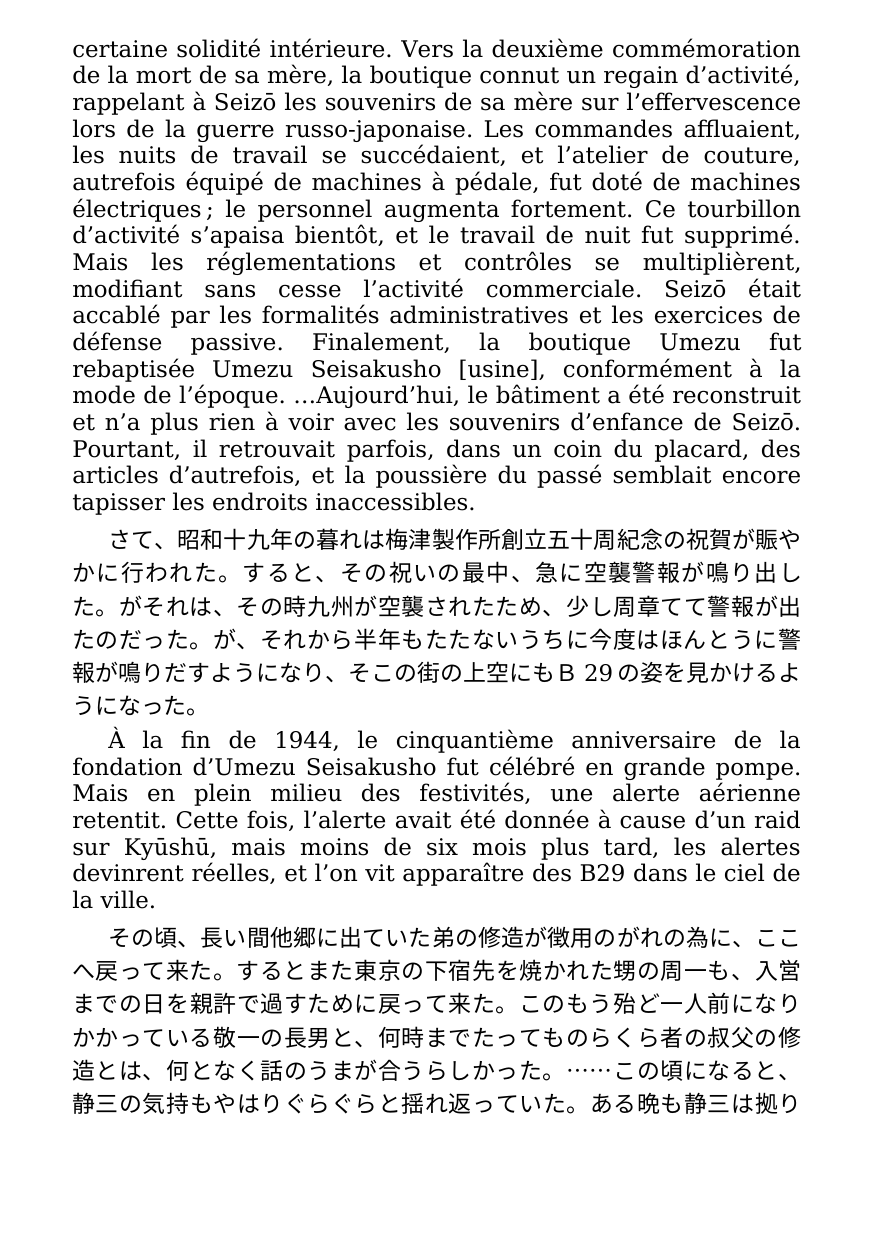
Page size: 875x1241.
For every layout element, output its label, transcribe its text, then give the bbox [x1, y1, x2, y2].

text その頃、長い間他郷に出ていた弟の修造が徴用のがれの為に、ここへ戻って来た。するとまた東京の下宿先を焼かれた甥の周一も、入営までの日を親許で過すために戻って来た。このもう殆ど一人前になりかかっている敬一の長男と、何時までたってものらくら者の叔父の修造とは、何となく話のうまが合うらしかった。……この頃になると、静三の気持もやはりぐらぐらと揺れ返っていた。ある晩も静三は拠り [72, 920, 802, 1119]
text À la fin de 1944, le cinquantième anniversaire de la fondation d’Umezu Seisakusho fut célébré en grande pompe. Mais en plein milieu des festivités, une alerte aérienne retentit. Cette fois, l’alerte avait été donnée à cause d’un raid sur Kyūshū, mais moins de six mois plus tard, les alertes devinrent réelles, et l’on vit apparaître des B29 dans le ciel de la ville. [72, 727, 802, 914]
text certaine solidité intérieure. Vers la deuxième commémoration de la mort de sa mère, la boutique connut un regain d’activité, rappelant à Seizō les souvenirs de sa mère sur l’effervescence lors de la guerre russo-japonaise. Les commandes affluaient, les nuits de travail se succédaient, et l’atelier de couture, autrefois équipé de machines à pédale, fut doté de machines électriques ; le personnel augmenta fortement. Ce tourbillon d’activité s’apaisa bientôt, et le travail de nuit fut supprimé. Mais les réglementations et contrôles se multiplièrent, modifiant sans cesse l’activité commerciale. Seizō était accablé par les formalités administratives et les exercices de défense passive. Finalement, la boutique Umezu fut rebaptisée Umezu Seisakusho [usine], conformément à la mode de l’époque. …Aujourd’hui, le bâtiment a été reconstruit et n’a plus rien à voir avec les souvenirs d’enfance de Seizō. Pourtant, il retrouvait parfois, dans un coin du placard, des articles d’autrefois, et la poussière du passé semblait encore tapisser les endroits inaccessibles. [72, 36, 802, 516]
text さて、昭和十九年の暮れは梅津製作所創立五十周紀念の祝賀が賑やかに行われた。すると、その祝いの最中、急に空襲警報が鳴り出した。がそれは、その時九州が空襲されたため、少し周章てて警報が出たのだった。が、それから半年もたたないうちに今度はほんとうに警報が鳴りだすようになり、そこの街の上空にもＢ29の姿を見かけるようになった。 [72, 522, 802, 721]
